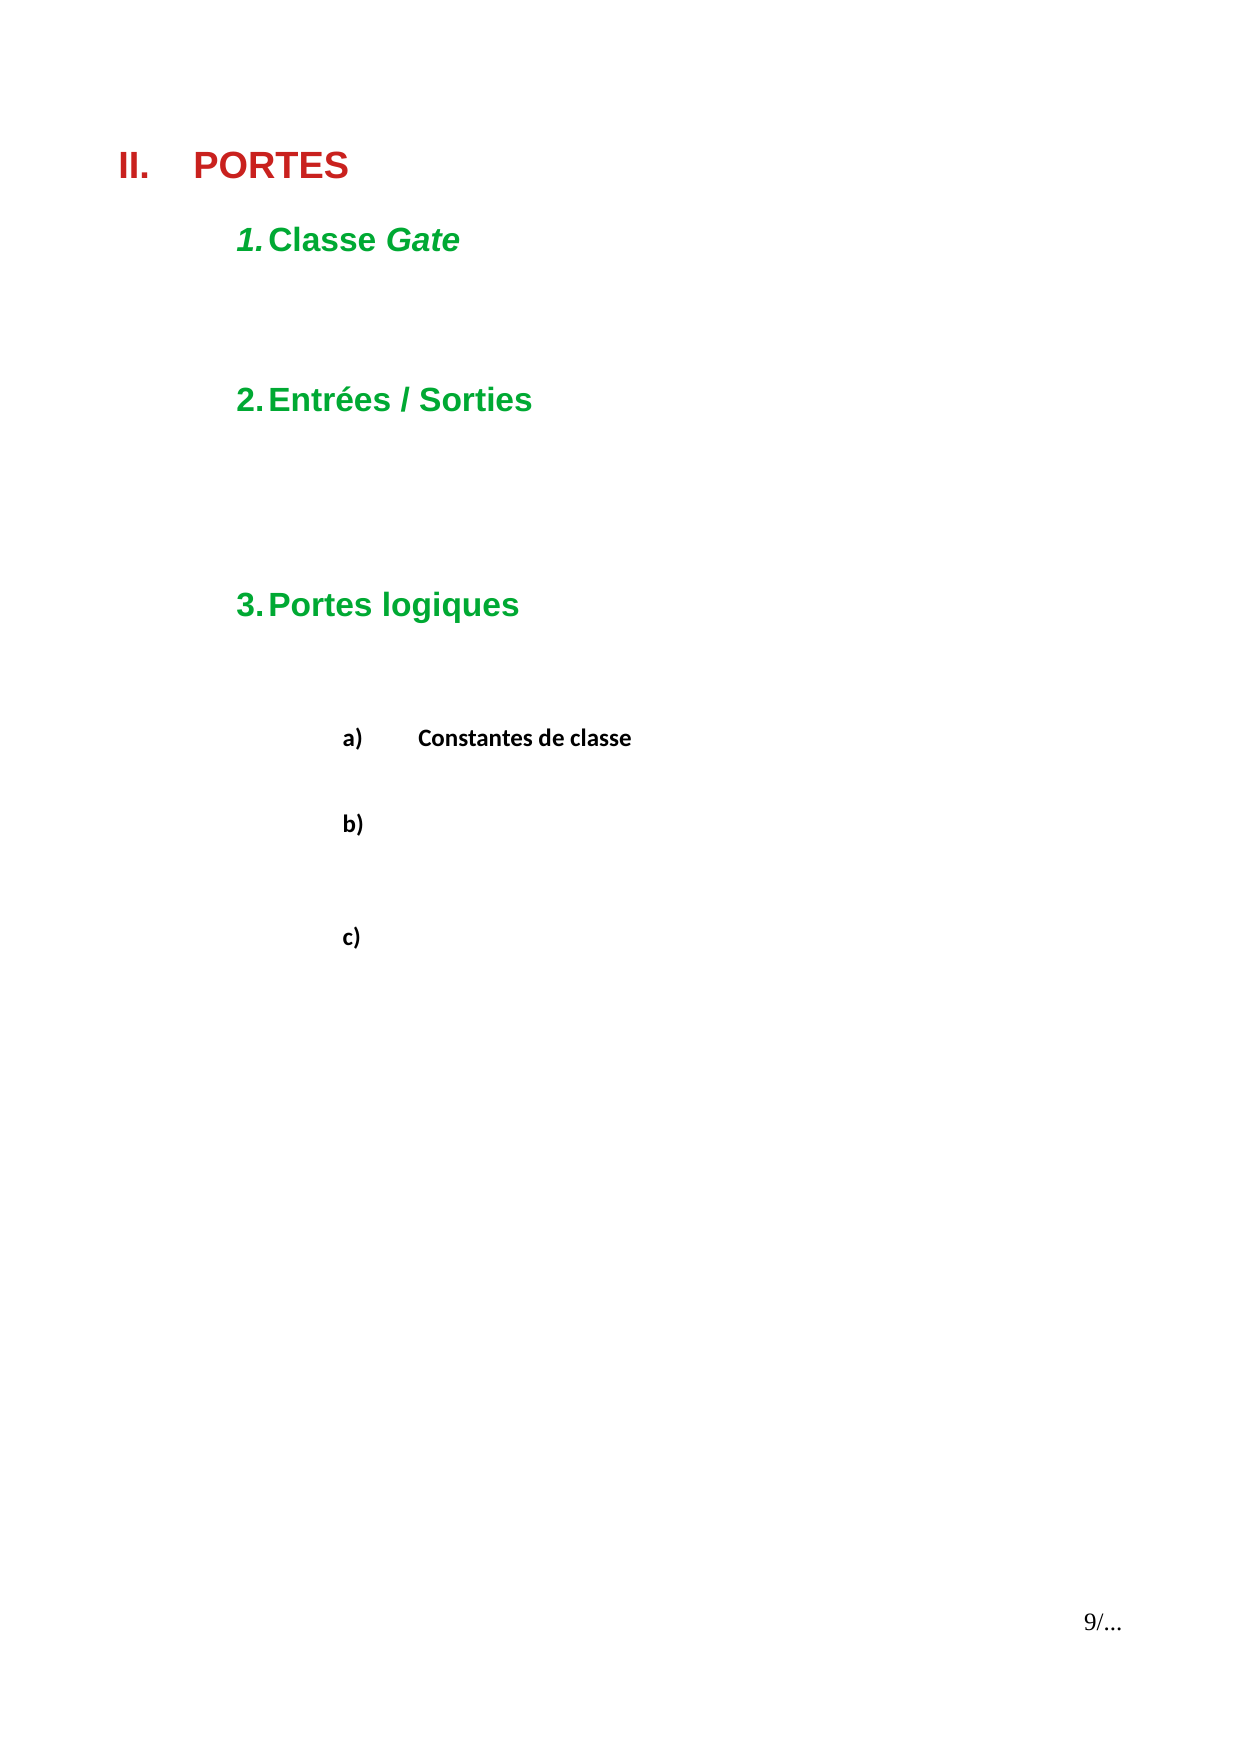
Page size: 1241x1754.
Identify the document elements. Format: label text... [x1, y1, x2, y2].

subtitle Classe Gate [236, 220, 1122, 259]
subtitle Constantes de classe [342, 722, 1122, 753]
subtitle Portes logiques [236, 584, 1122, 623]
subtitle Entrées / Sorties [236, 380, 1122, 419]
subtitle PORTES [118, 143, 1122, 187]
